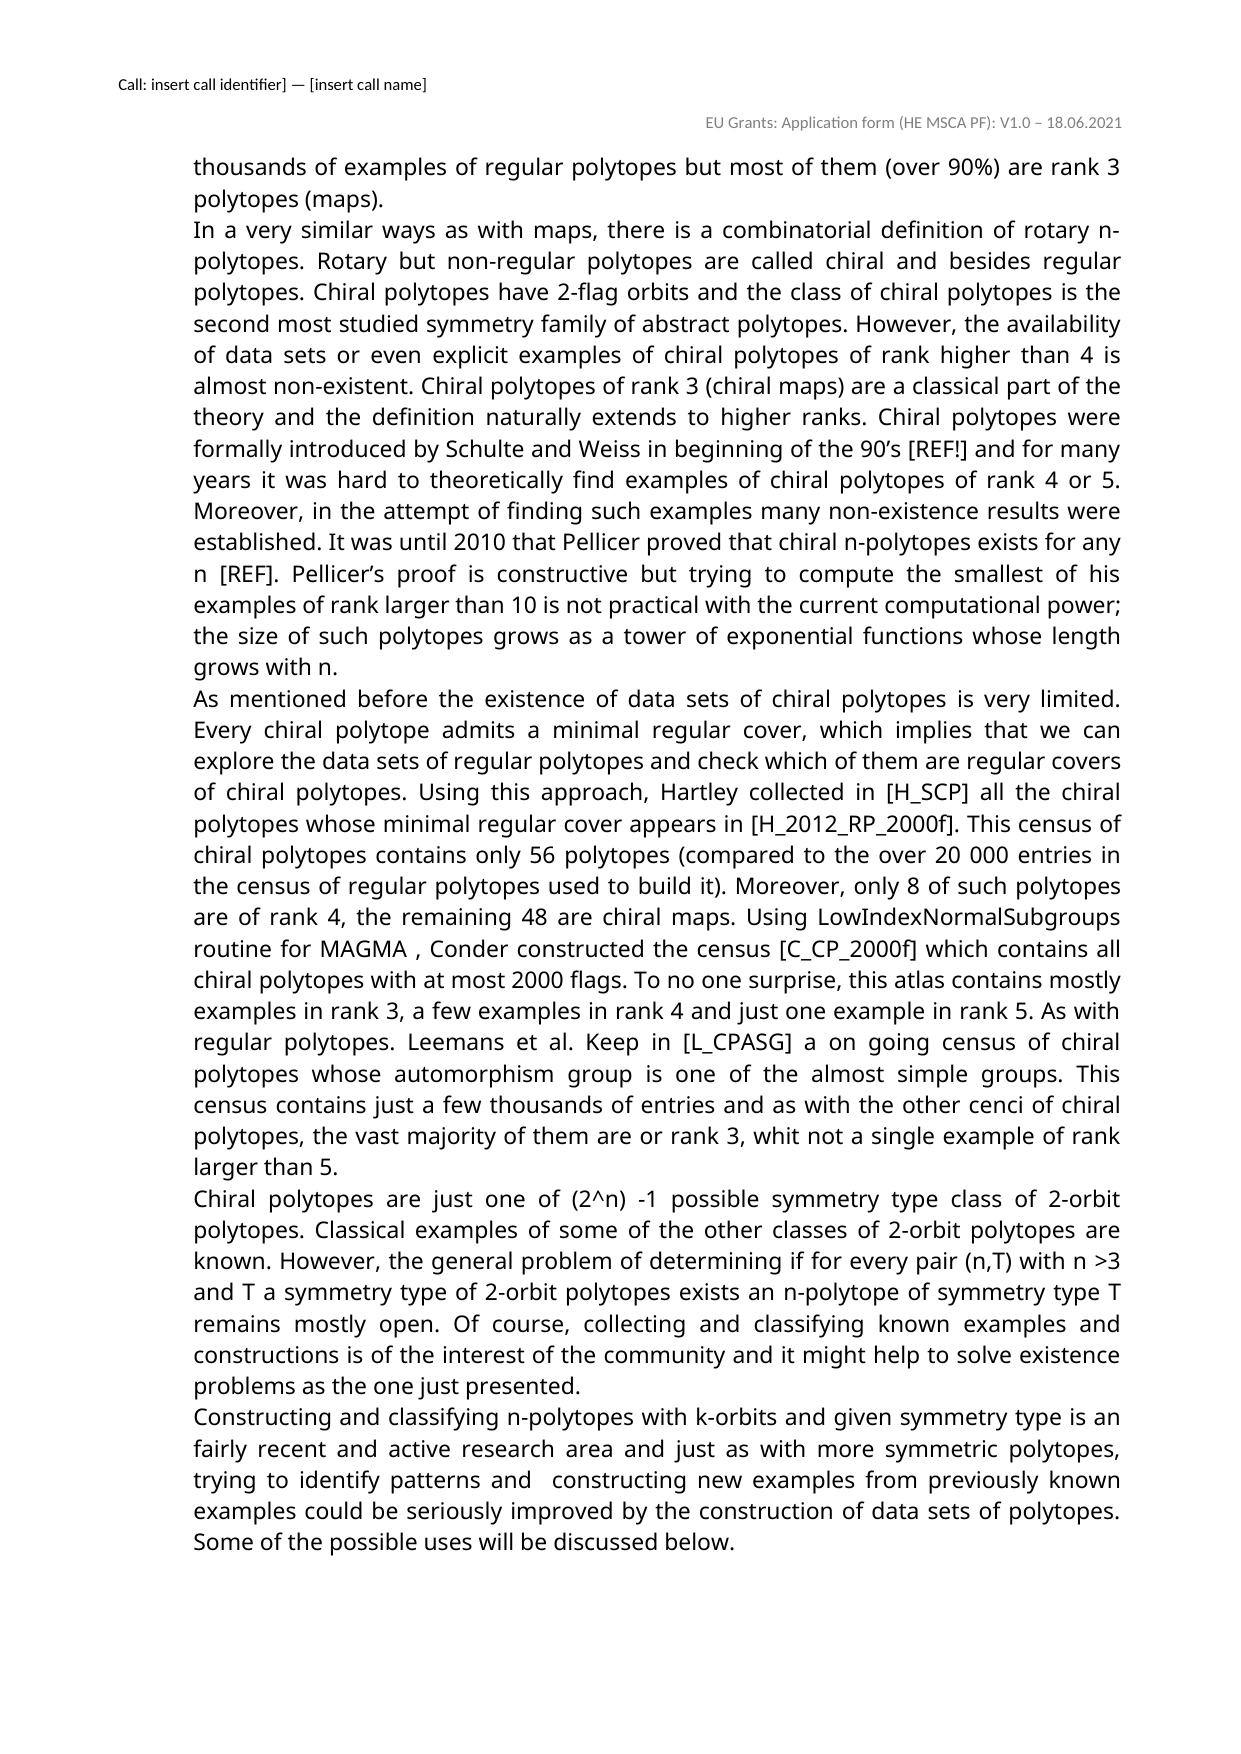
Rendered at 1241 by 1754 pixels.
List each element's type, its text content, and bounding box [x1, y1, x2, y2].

list Constructing and classifying n-polytopes with k-orbits and given symmetry type is an fairly recent and active research area and just as with more symmetric polytopes, trying to identify patterns and constructing new examples from previously known examples could be seriously improved by the construction of data sets of polytopes. Some of the possible uses will be discussed below. [193, 1401, 1122, 1558]
list As mentioned before the existence of data sets of chiral polytopes is very limited. Every chiral polytope admits a minimal regular cover, which implies that we can explore the data sets of regular polytopes and check which of them are regular covers of chiral polytopes. Using this approach, Hartley collected in [H_SCP] all the chiral polytopes whose minimal regular cover appears in [H_2012_RP_2000f]. This census of chiral polytopes contains only 56 polytopes (compared to the over 20 000 entries in the census of regular polytopes used to build it). Moreover, only 8 of such polytopes are of rank 4, the remaining 48 are chiral maps. Using LowIndexNormalSubgroups routine for MAGMA , Conder constructed the census [C_CP_2000f] which contains all chiral polytopes with at most 2000 flags. To no one surprise, this atlas contains mostly examples in rank 3, a few examples in rank 4 and just one example in rank 5. As with regular polytopes. Leemans et al. Keep in [L_CPASG] a on going census of chiral polytopes whose automorphism group is one of the almost simple groups. This census contains just a few thousands of entries and as with the other cenci of chiral polytopes, the vast majority of them are or rank 3, whit not a single example of rank larger than 5. [193, 683, 1122, 1183]
list In a very similar ways as with maps, there is a combinatorial definition of rotary n-polytopes. Rotary but non-regular polytopes are called chiral and besides regular polytopes. Chiral polytopes have 2-flag orbits and the class of chiral polytopes is the second most studied symmetry family of abstract polytopes. However, the availability of data sets or even explicit examples of chiral polytopes of rank higher than 4 is almost non-existent. Chiral polytopes of rank 3 (chiral maps) are a classical part of the theory and the definition naturally extends to higher ranks. Chiral polytopes were formally introduced by Schulte and Weiss in beginning of the 90’s [REF!] and for many years it was hard to theoretically find examples of chiral polytopes of rank 4 or 5. Moreover, in the attempt of finding such examples many non-existence results were established. It was until 2010 that Pellicer proved that chiral n-polytopes exists for any n [REF]. Pellicer’s proof is constructive but trying to compute the smallest of his examples of rank larger than 10 is not practical with the current computational power; the size of such polytopes grows as a tower of exponential functions whose length grows with n. [193, 214, 1122, 683]
list thousands of examples of regular polytopes but most of them (over 90%) are rank 3 polytopes (maps). [193, 151, 1122, 214]
list Chiral polytopes are just one of (2^n) -1 possible symmetry type class of 2-orbit polytopes. Classical examples of some of the other classes of 2-orbit polytopes are known. However, the general problem of determining if for every pair (n,T) with n >3 and T a symmetry type of 2-orbit polytopes exists an n-polytope of symmetry type T remains mostly open. Of course, collecting and classifying known examples and constructions is of the interest of the community and it might help to solve existence problems as the one just presented. [193, 1183, 1122, 1401]
